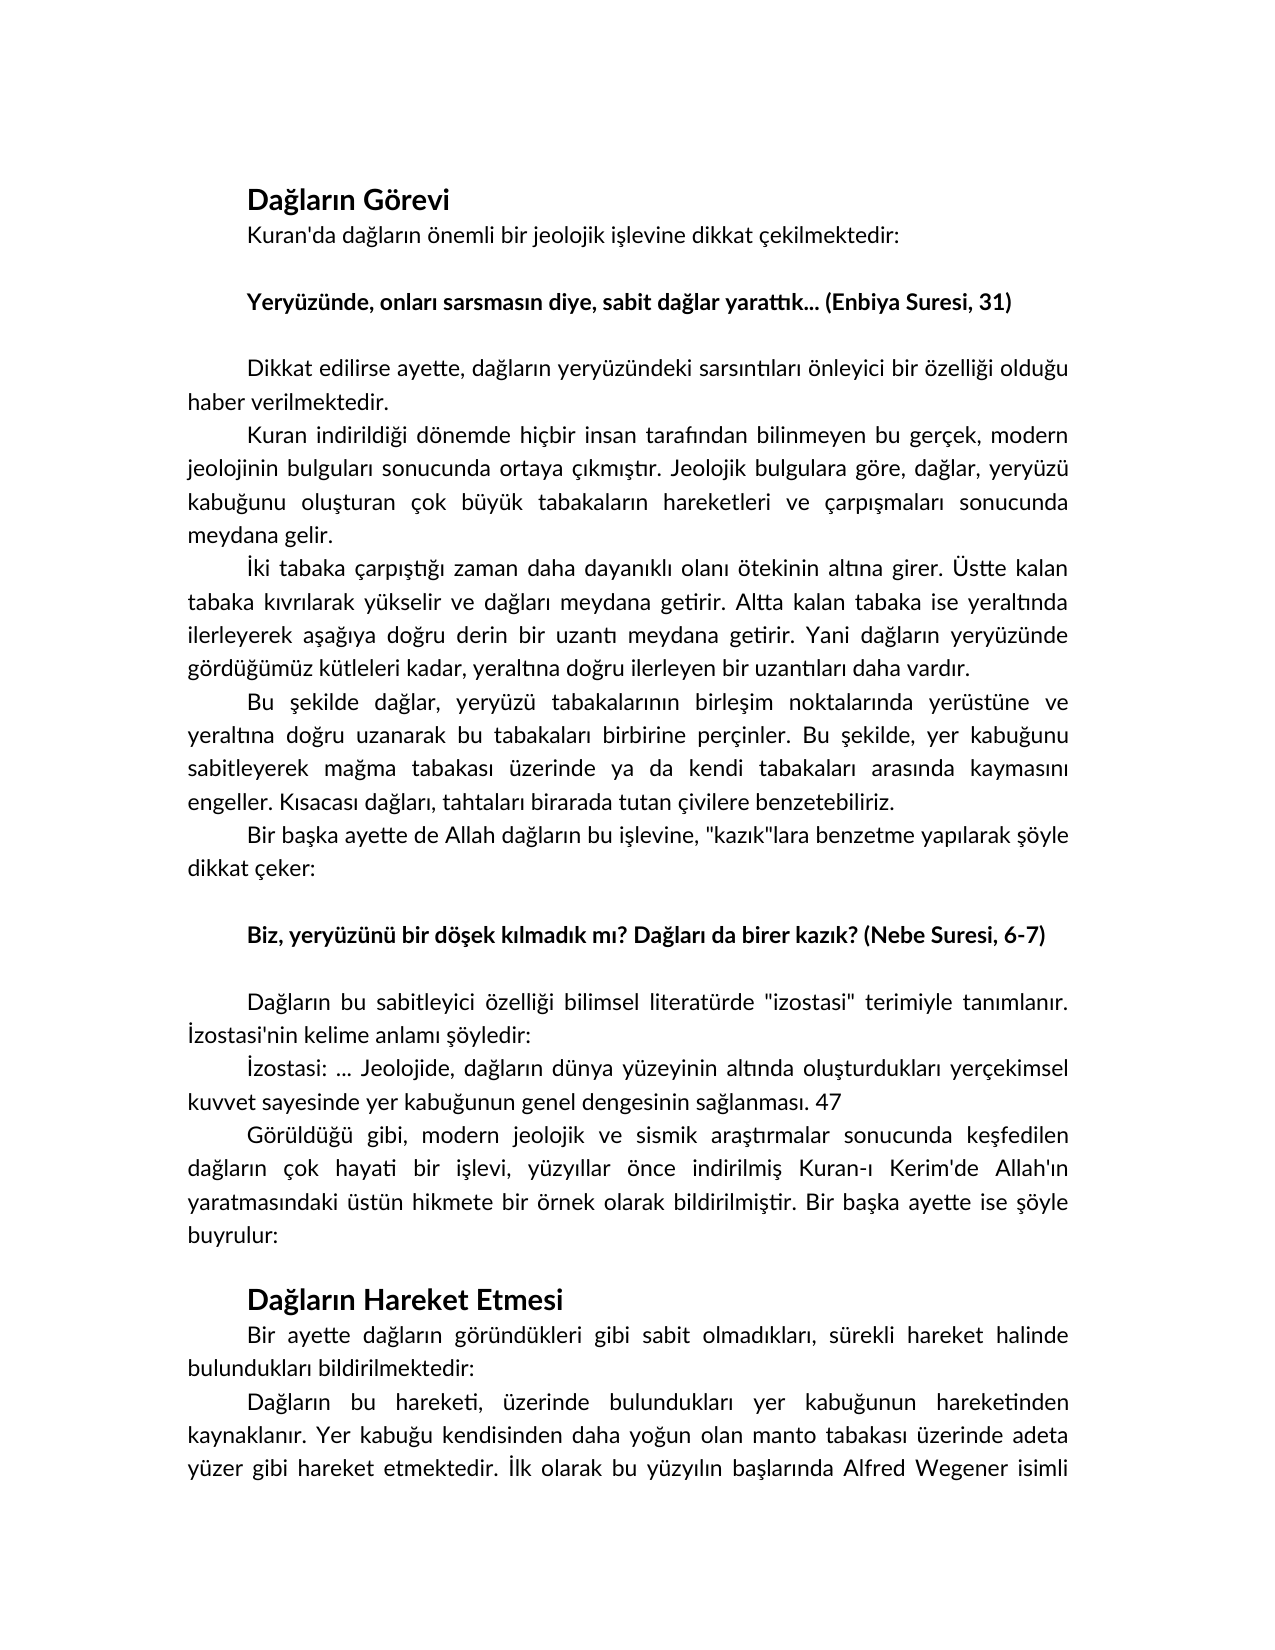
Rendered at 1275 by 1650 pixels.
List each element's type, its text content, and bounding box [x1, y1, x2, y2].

text Görüldüğü gibi, modern jeolojik ve sismik araştırmalar sonucunda keşfedilen dağların çok hayati bir işlevi, yüzyıllar önce indirilmiş Kuran-ı Kerim'de Allah'ın yaratmasındaki üstün hikmete bir örnek olarak bildirilmiştir. Bir başka ayette ise şöyle buyrulur: [187, 1117, 1070, 1250]
text İki tabaka çarpıştığı zaman daha dayanıklı olanı ötekinin altına girer. Üstte kalan tabaka kıvrılarak yükselir ve dağları meydana getirir. Altta kalan tabaka ise yeraltında ilerleyerek aşağıya doğru derin bir uzantı meydana getirir. Yani dağların yeryüzünde gördüğümüz kütleleri kadar, yeraltına doğru ilerleyen bir uzantıları daha vardır. [187, 550, 1070, 683]
text Kuran indirildiği dönemde hiçbir insan tarafından bilinmeyen bu gerçek, modern jeolojinin bulguları sonucunda ortaya çıkmıştır. Jeolojik bulgulara göre, dağlar, yeryüzü kabuğunu oluşturan çok büyük tabakaların hareketleri ve çarpışmaları sonucunda meydana gelir. [187, 417, 1070, 550]
text Kuran'da dağların önemli bir jeolojik işlevine dikkat çekilmektedir: [187, 217, 1070, 250]
text Dikkat edilirse ayette, dağların yeryüzündeki sarsıntıları önleyici bir özelliği olduğu haber verilmektedir. [187, 350, 1070, 417]
text Dağların bu sabitleyici özelliği bilimsel literatürde "izostasi" terimiyle tanımlanır. İzostasi'nin kelime anlamı şöyledir: [187, 983, 1070, 1050]
text Dağların bu hareketi, üzerinde bulundukları yer kabuğunun hareketinden kaynaklanır. Yer kabuğu kendisinden daha yoğun olan manto tabakası üzerinde adeta yüzer gibi hareket etmektedir. İlk olarak bu yüzyılın başlarında Alfred Wegener isimli [187, 1383, 1070, 1483]
text Biz, yeryüzünü bir döşek kılmadık mı? Dağları da birer kazık? (Nebe Suresi, 6-7) [187, 917, 1070, 950]
text Bu şekilde dağlar, yeryüzü tabakalarının birleşim noktalarında yerüstüne ve yeraltına doğru uzanarak bu tabakaları birbirine perçinler. Bu şekilde, yer kabuğunu sabitleyerek mağma tabakası üzerinde ya da kendi tabakaları arasında kaymasını engeller. Kısacası dağları, tahtaları birarada tutan çivilere benzetebiliriz. [187, 683, 1070, 817]
text Dağların Hareket Etmesi [187, 1283, 1070, 1317]
text Dağların Görevi [187, 183, 1070, 217]
text İzostasi: ... Jeolojide, dağların dünya yüzeyinin altında oluşturdukları yerçekimsel kuvvet sayesinde yer kabuğunun genel dengesinin sağlanması. 47 [187, 1050, 1070, 1117]
text Yeryüzünde, onları sarsmasın diye, sabit dağlar yarattık... (Enbiya Suresi, 31) [187, 283, 1070, 317]
text Bir ayette dağların göründükleri gibi sabit olmadıkları, sürekli hareket halinde bulundukları bildirilmektedir: [187, 1317, 1070, 1383]
text Bir başka ayette de Allah dağların bu işlevine, "kazık"lara benzetme yapılarak şöyle dikkat çeker: [187, 817, 1070, 883]
